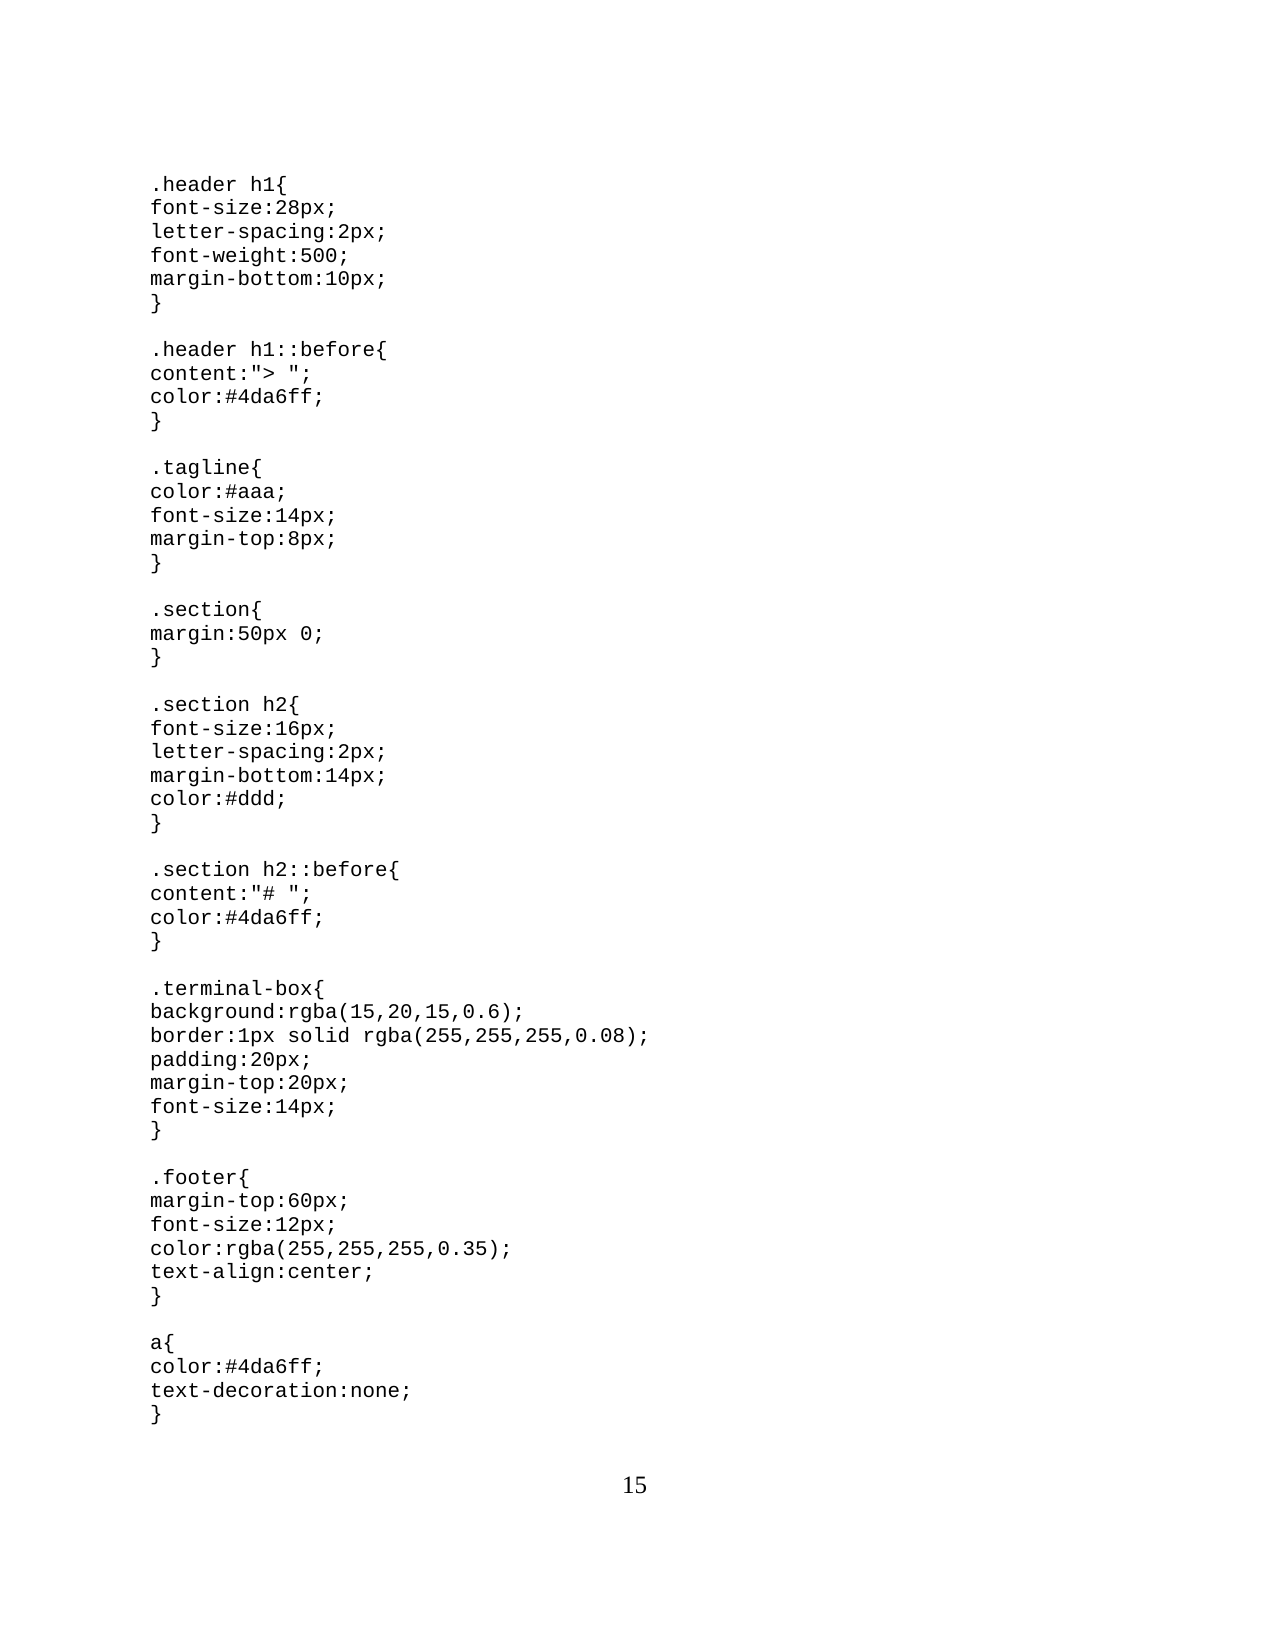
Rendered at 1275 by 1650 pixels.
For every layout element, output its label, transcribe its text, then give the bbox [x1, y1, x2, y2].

text color:#4da6ff; [150, 1356, 1125, 1379]
text .section h2::before{ [150, 859, 1125, 883]
text font-size:14px; [150, 505, 1125, 528]
text } [150, 292, 1125, 316]
text margin-top:20px; [150, 1072, 1125, 1096]
text letter-spacing:2px; [150, 741, 1125, 765]
text .terminal-box{ [150, 978, 1125, 1001]
text content:"> "; [150, 363, 1125, 386]
text margin-bottom:10px; [150, 268, 1125, 292]
text } [150, 647, 1125, 670]
text } [150, 812, 1125, 836]
text } [150, 1403, 1125, 1427]
text color:rgba(255,255,255,0.35); [150, 1238, 1125, 1261]
text text-align:center; [150, 1261, 1125, 1285]
text background:rgba(15,20,15,0.6); [150, 1001, 1125, 1025]
text margin-top:8px; [150, 528, 1125, 552]
text } [150, 410, 1125, 434]
text padding:20px; [150, 1048, 1125, 1072]
text font-size:12px; [150, 1214, 1125, 1238]
text .section h2{ [150, 694, 1125, 717]
text margin-top:60px; [150, 1190, 1125, 1214]
text color:#ddd; [150, 788, 1125, 812]
text text-decoration:none; [150, 1379, 1125, 1403]
text letter-spacing:2px; [150, 221, 1125, 244]
text font-size:14px; [150, 1096, 1125, 1119]
text font-weight:500; [150, 244, 1125, 268]
text color:#4da6ff; [150, 907, 1125, 930]
text font-size:16px; [150, 717, 1125, 741]
text .header h1{ [150, 174, 1125, 197]
text .header h1::before{ [150, 339, 1125, 363]
text font-size:28px; [150, 197, 1125, 221]
text } [150, 1285, 1125, 1309]
text .tagline{ [150, 457, 1125, 481]
text .section{ [150, 599, 1125, 623]
text color:#aaa; [150, 481, 1125, 505]
text content:"# "; [150, 883, 1125, 907]
text color:#4da6ff; [150, 386, 1125, 410]
text .footer{ [150, 1167, 1125, 1190]
text margin-bottom:14px; [150, 765, 1125, 788]
text a{ [150, 1332, 1125, 1356]
text } [150, 930, 1125, 954]
text border:1px solid rgba(255,255,255,0.08); [150, 1025, 1125, 1048]
text } [150, 1119, 1125, 1143]
text margin:50px 0; [150, 623, 1125, 647]
text } [150, 552, 1125, 576]
